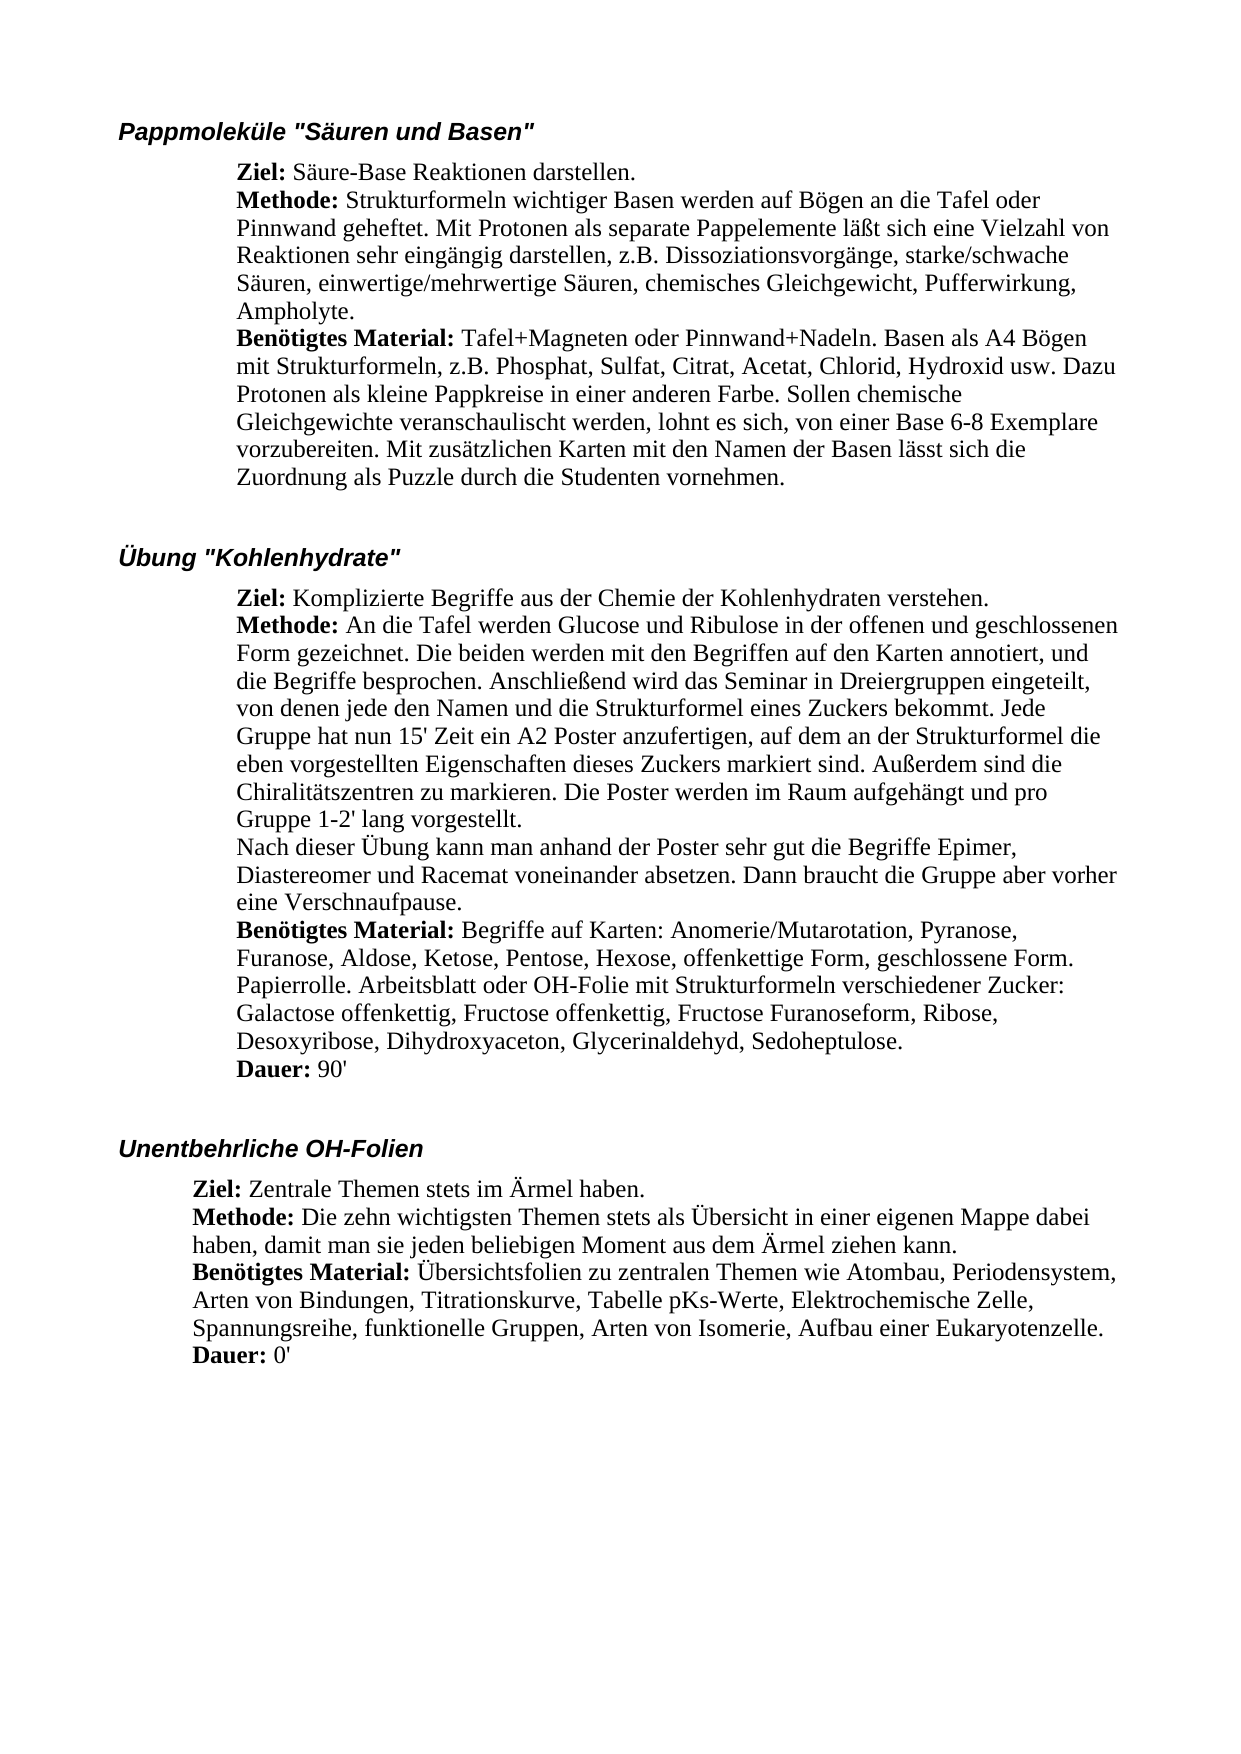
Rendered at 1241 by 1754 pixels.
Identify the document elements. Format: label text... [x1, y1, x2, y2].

text Methode: Die zehn wichtigsten Themen stets als Übersicht in einer eigenen Mappe dabei haben, damit man sie jeden beliebigen Moment aus dem Ärmel ziehen kann. [192, 1203, 1122, 1258]
text Dauer: 0' [192, 1342, 1122, 1369]
text Ziel: Zentrale Themen stets im Ärmel haben. [192, 1175, 1122, 1203]
text Benötigtes Material: Begriffe auf Karten: Anomerie/Mutarotation, Pyranose, Furanose, Aldose, Ketose, Pentose, Hexose, offenkettige Form, geschlossene Form. Papierrolle. Arbeitsblatt oder OH-Folie mit Strukturformeln verschiedener Zucker: Galactose offenkettig, Fructose offenkettig, Fructose Furanoseform, Ribose, Desoxyribose, Dihydroxyaceton, Glycerinaldehyd, Sedoheptulose. [236, 916, 1122, 1055]
text Methode: Strukturformeln wichtiger Basen werden auf Bögen an die Tafel oder Pinnwand geheftet. Mit Protonen als separate Pappelemente läßt sich eine Vielzahl von Reaktionen sehr eingängig darstellen, z.B. Dissoziationsvorgänge, starke/schwache Säuren, einwertige/mehrwertige Säuren, chemisches Gleichgewicht, Pufferwirkung, Ampholyte. [236, 186, 1122, 324]
text Methode: An die Tafel werden Glucose und Ribulose in der offenen und geschlossenen Form gezeichnet. Die beiden werden mit den Begriffen auf den Karten annotiert, und die Begriffe besprochen. Anschließend wird das Seminar in Dreiergruppen eingeteilt, von denen jede den Namen und die Strukturformel eines Zuckers bekommt. Jede Gruppe hat nun 15' Zeit ein A2 Poster anzufertigen, auf dem an der Strukturformel die eben vorgestellten Eigenschaften dieses Zuckers markiert sind. Außerdem sind die Chiralitätszentren zu markieren. Die Poster werden im Raum aufgehängt und pro Gruppe 1-2' lang vorgestellt. [236, 611, 1122, 833]
text Ziel: Säure-Base Reaktionen darstellen. [236, 158, 1122, 186]
subtitle Pappmoleküle "Säuren und Basen" [118, 118, 1122, 146]
text Nach dieser Übung kann man anhand der Poster sehr gut die Begriffe Epimer, Diastereomer und Racemat voneinander absetzen. Dann braucht die Gruppe aber vorher eine Verschnaufpause. [236, 833, 1122, 916]
subtitle Unentbehrliche OH-Folien [118, 1135, 1122, 1163]
text Benötigtes Material: Übersichtsfolien zu zentralen Themen wie Atombau, Periodensystem, Arten von Bindungen, Titrationskurve, Tabelle pKs-Werte, Elektrochemische Zelle, Spannungsreihe, funktionelle Gruppen, Arten von Isomerie, Aufbau einer Eukaryotenzelle. [192, 1258, 1122, 1342]
text Benötigtes Material: Tafel+Magneten oder Pinnwand+Nadeln. Basen als A4 Bögen mit Strukturformeln, z.B. Phosphat, Sulfat, Citrat, Acetat, Chlorid, Hydroxid usw. Dazu Protonen als kleine Pappkreise in einer anderen Farbe. Sollen chemische Gleichgewichte veranschaulischt werden, lohnt es sich, von einer Base 6-8 Exemplare vorzubereiten. Mit zusätzlichen Karten mit den Namen der Basen lässt sich die Zuordnung als Puzzle durch die Studenten vornehmen. [236, 324, 1122, 491]
text Ziel: Komplizierte Begriffe aus der Chemie der Kohlenhydraten verstehen. [236, 584, 1122, 611]
subtitle Übung "Kohlenhydrate" [118, 543, 1122, 571]
text Dauer: 90' [236, 1055, 1122, 1082]
